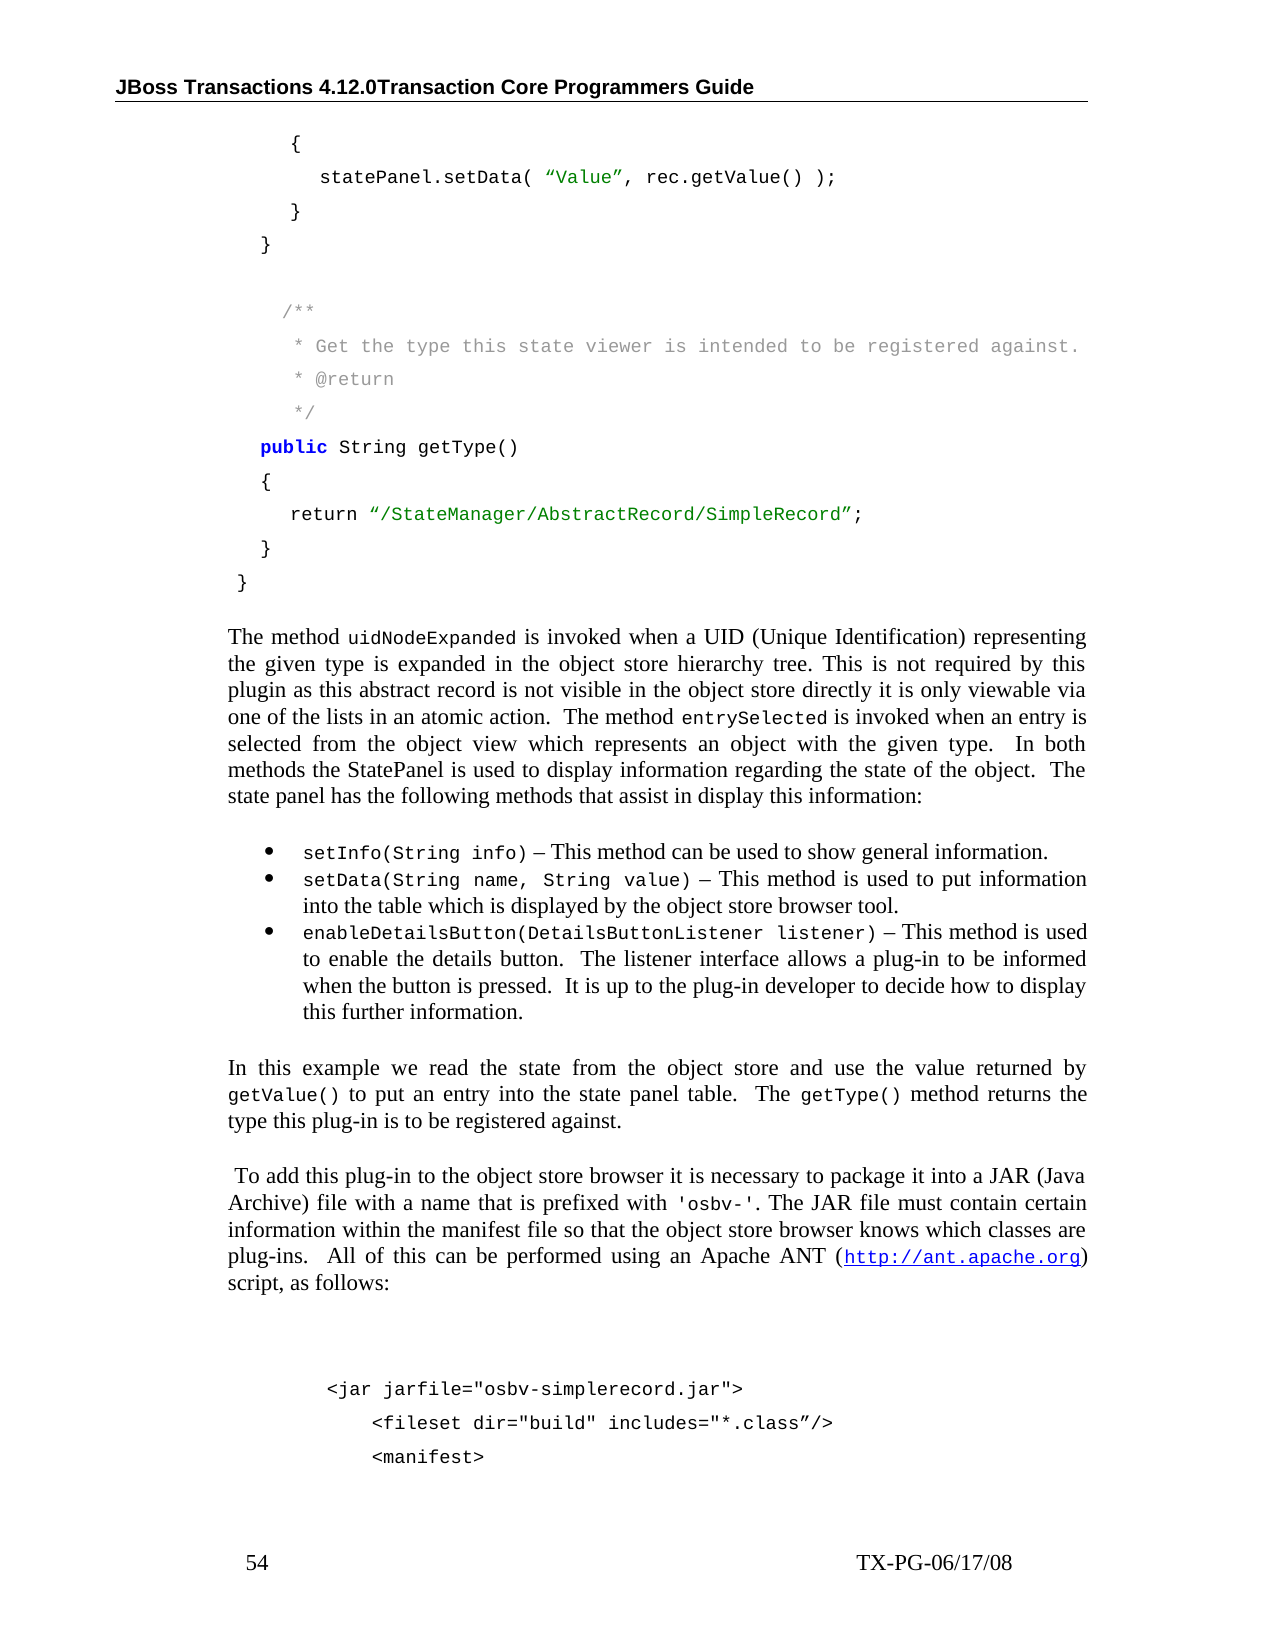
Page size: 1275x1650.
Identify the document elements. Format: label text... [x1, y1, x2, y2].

text * @return [237, 370, 1088, 391]
text } [237, 539, 1088, 560]
text } [237, 235, 1088, 256]
text statePanel.setData( “Value”, rec.getValue() ); [237, 168, 1088, 189]
list enableDetailsButton(DetailsButtonListener listener) – This method is used to enable the details button. The listener interface allows a plug-in to be informed when the button is pressed. It is up to the plug-in developer to decide how to display this further information. [265, 918, 1088, 1024]
text <manifest> [237, 1448, 1088, 1469]
text <fileset dir="build" includes="*.class”/> [237, 1414, 1088, 1435]
list setData(String name, String value) – This method is used to put information into the table which is displayed by the object store browser tool. [265, 865, 1088, 918]
list setInfo(String info) – This method can be used to show general information. [265, 838, 1088, 865]
text The method uidNodeExpanded is invoked when a UID (Unique Identification) representing the given type is expanded in the object store hierarchy tree. This is not required by this plugin as this abstract record is not visible in the object store directly it is only viewable via one of the lists in an atomic action. The method entrySelected is invoked when an entry is selected from the object view which represents an object with the given type. In both methods the StatePanel is used to display information regarding the state of the object. The state panel has the following methods that assist in display this information: [228, 623, 1088, 809]
text public String getType() [237, 438, 1088, 459]
text { [237, 471, 1088, 493]
text */ [237, 404, 1088, 425]
text } [237, 573, 1088, 594]
text To add this plug-in to the object store browser it is necessary to package it into a JAR (Java Archive) file with a name that is prefixed with 'osbv-'. The JAR file must contain certain information within the manifest file so that the object store browser knows which classes are plug-ins. All of this can be performed using an Apache ANT (http://ant.apache.org) script, as follows: [228, 1162, 1088, 1295]
text <jar jarfile="osbv-simplerecord.jar"> [237, 1380, 1088, 1401]
text return “/StateManager/AbstractRecord/SimpleRecord”; [237, 505, 1088, 526]
text { [237, 134, 1088, 155]
text In this example we read the state from the object store and use the value returned by getValue() to put an entry into the state panel table. The getType() method returns the type this plug-in is to be registered against. [228, 1053, 1088, 1133]
text } [237, 201, 1088, 223]
text /** [237, 303, 1088, 324]
text * Get the type this state viewer is intended to be registered against. [237, 336, 1088, 358]
